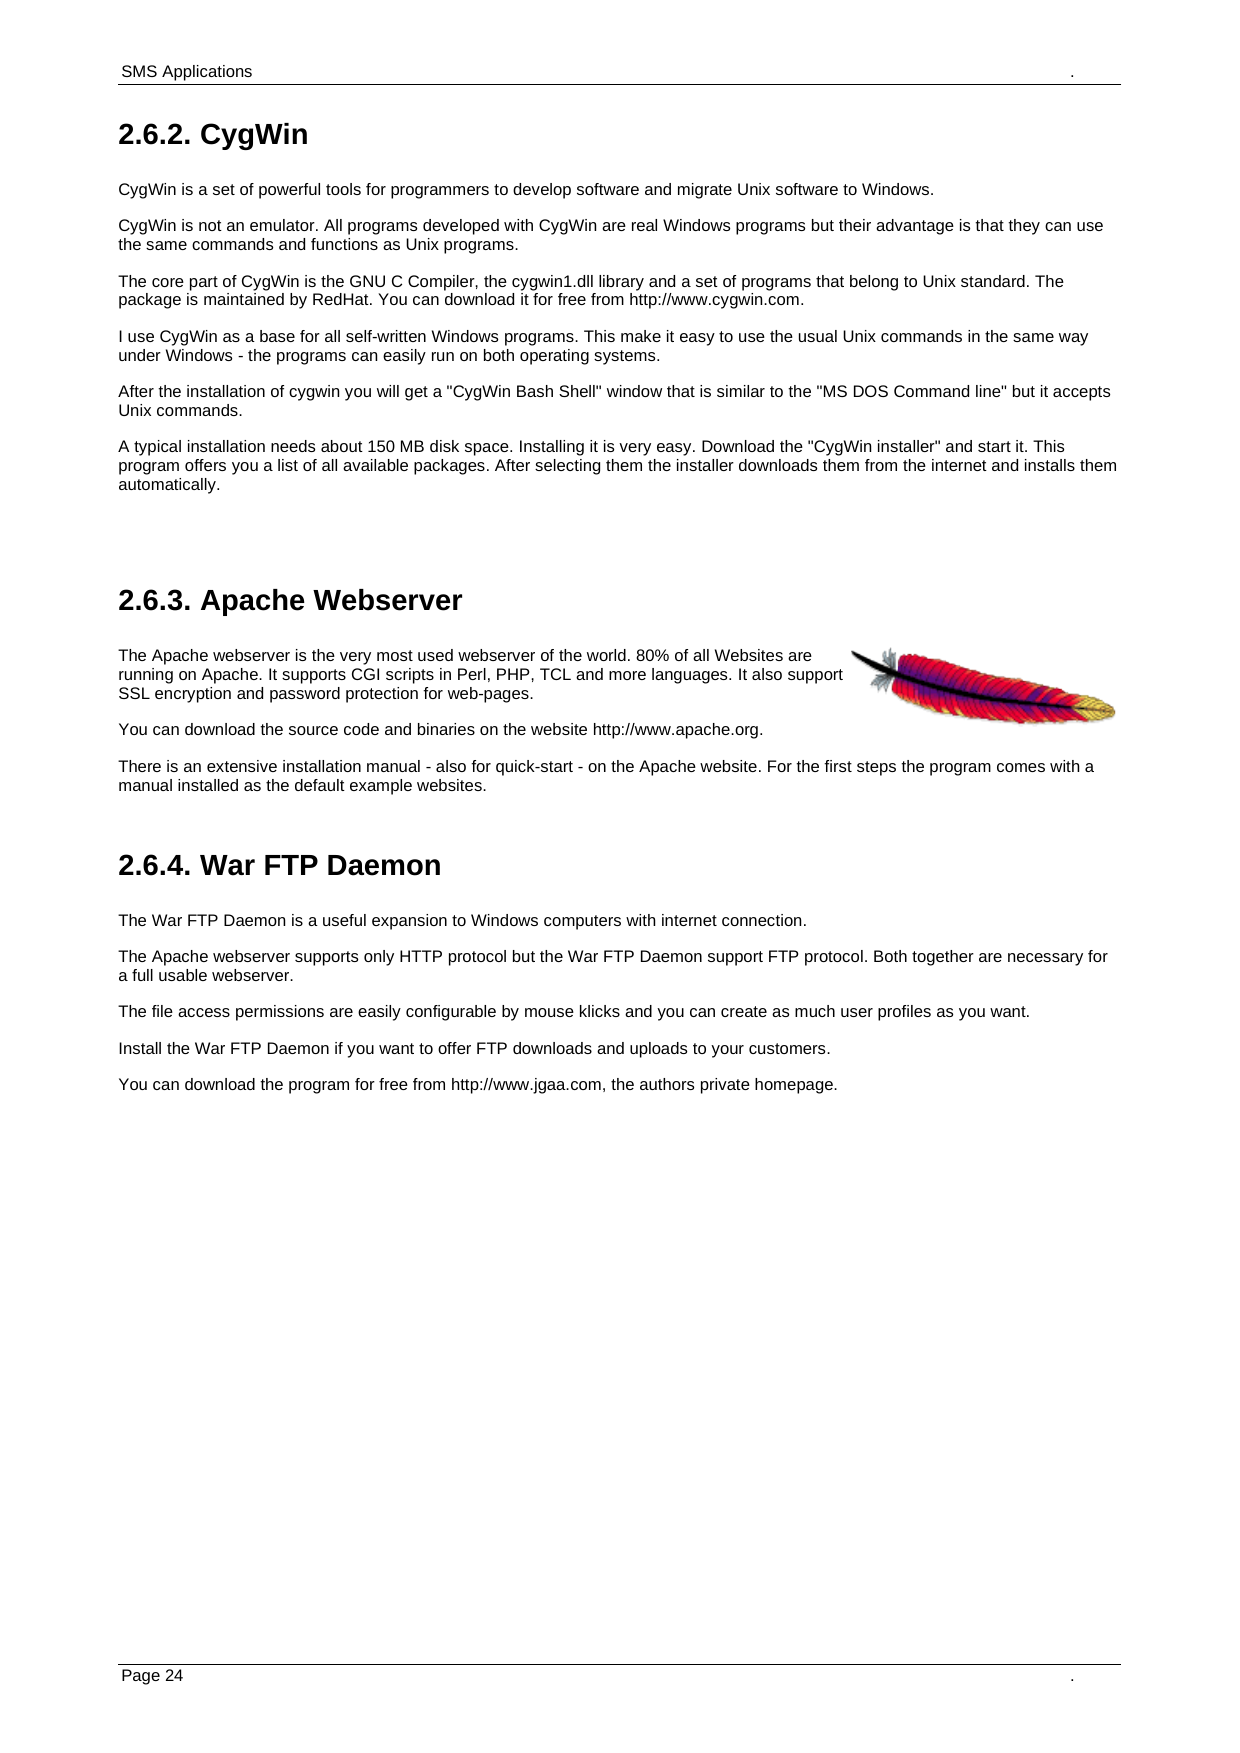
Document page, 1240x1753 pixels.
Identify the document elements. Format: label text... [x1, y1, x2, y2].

subtitle Apache Webserver [118, 584, 1121, 617]
text The file access permissions are easily configurable by mouse klicks and you can create as much user profiles as you want. [118, 1002, 1121, 1021]
text You can download the program for free from http://www.jgaa.com, the authors private homepage. [118, 1075, 1121, 1094]
text The War FTP Daemon is a useful expansion to Windows computers with internet connection. [118, 911, 1121, 929]
text The Apache webserver is the very most used webserver of the world. 80% of all Websites are running on Apache. It supports CGI scripts in Perl, PHP, TCL and more languages. It also support SSL encryption and password protection for web-pages. [118, 647, 851, 703]
text The Apache webserver supports only HTTP protocol but the War FTP Daemon support FTP protocol. Both together are necessary for a full usable webserver. [118, 947, 1121, 985]
text CygWin is not an emulator. All programs developed with CygWin are real Windows programs but their advantage is that they can use the same commands and functions as Unix programs. [118, 217, 1121, 254]
text A typical installation needs about 150 MB disk space. Installing it is very easy. Download the "CygWin installer" and start it. This program offers you a list of all available packages. After selecting them the installer downloads them from the internet and installs them automatically. [118, 437, 1121, 494]
subtitle War FTP Daemon [118, 849, 1121, 881]
text After the installation of cygwin you will get a "CygWin Bash Shell" window that is similar to the "MS DOS Command line" but it accepts Unix commands. [118, 382, 1121, 420]
text CygWin is a set of powerful tools for programmers to develop software and migrate Unix software to Windows. [118, 180, 1121, 199]
text You can download the source code and binaries on the website http://www.apache.org. [118, 721, 1121, 739]
subtitle CygWin [118, 118, 1121, 151]
text The core part of CygWin is the GNU C Compiler, the cygwin1.dll library and a set of programs that belong to Unix standard. The package is maintained by RedHat. You can download it for free from http://www.cygwin.com. [118, 272, 1121, 309]
text Install the War FTP Daemon if you want to offer FTP downloads and uploads to your customers. [118, 1039, 1121, 1058]
text There is an extensive installation manual - also for quick-start - on the Apache website. For the first steps the program comes with a manual installed as the default example websites. [118, 757, 1121, 794]
picture [851, 646, 1122, 727]
text I use CygWin as a base for all self-written Windows programs. This make it easy to use the usual Unix commands in the same way under Windows - the programs can easily run on both operating systems. [118, 327, 1121, 364]
